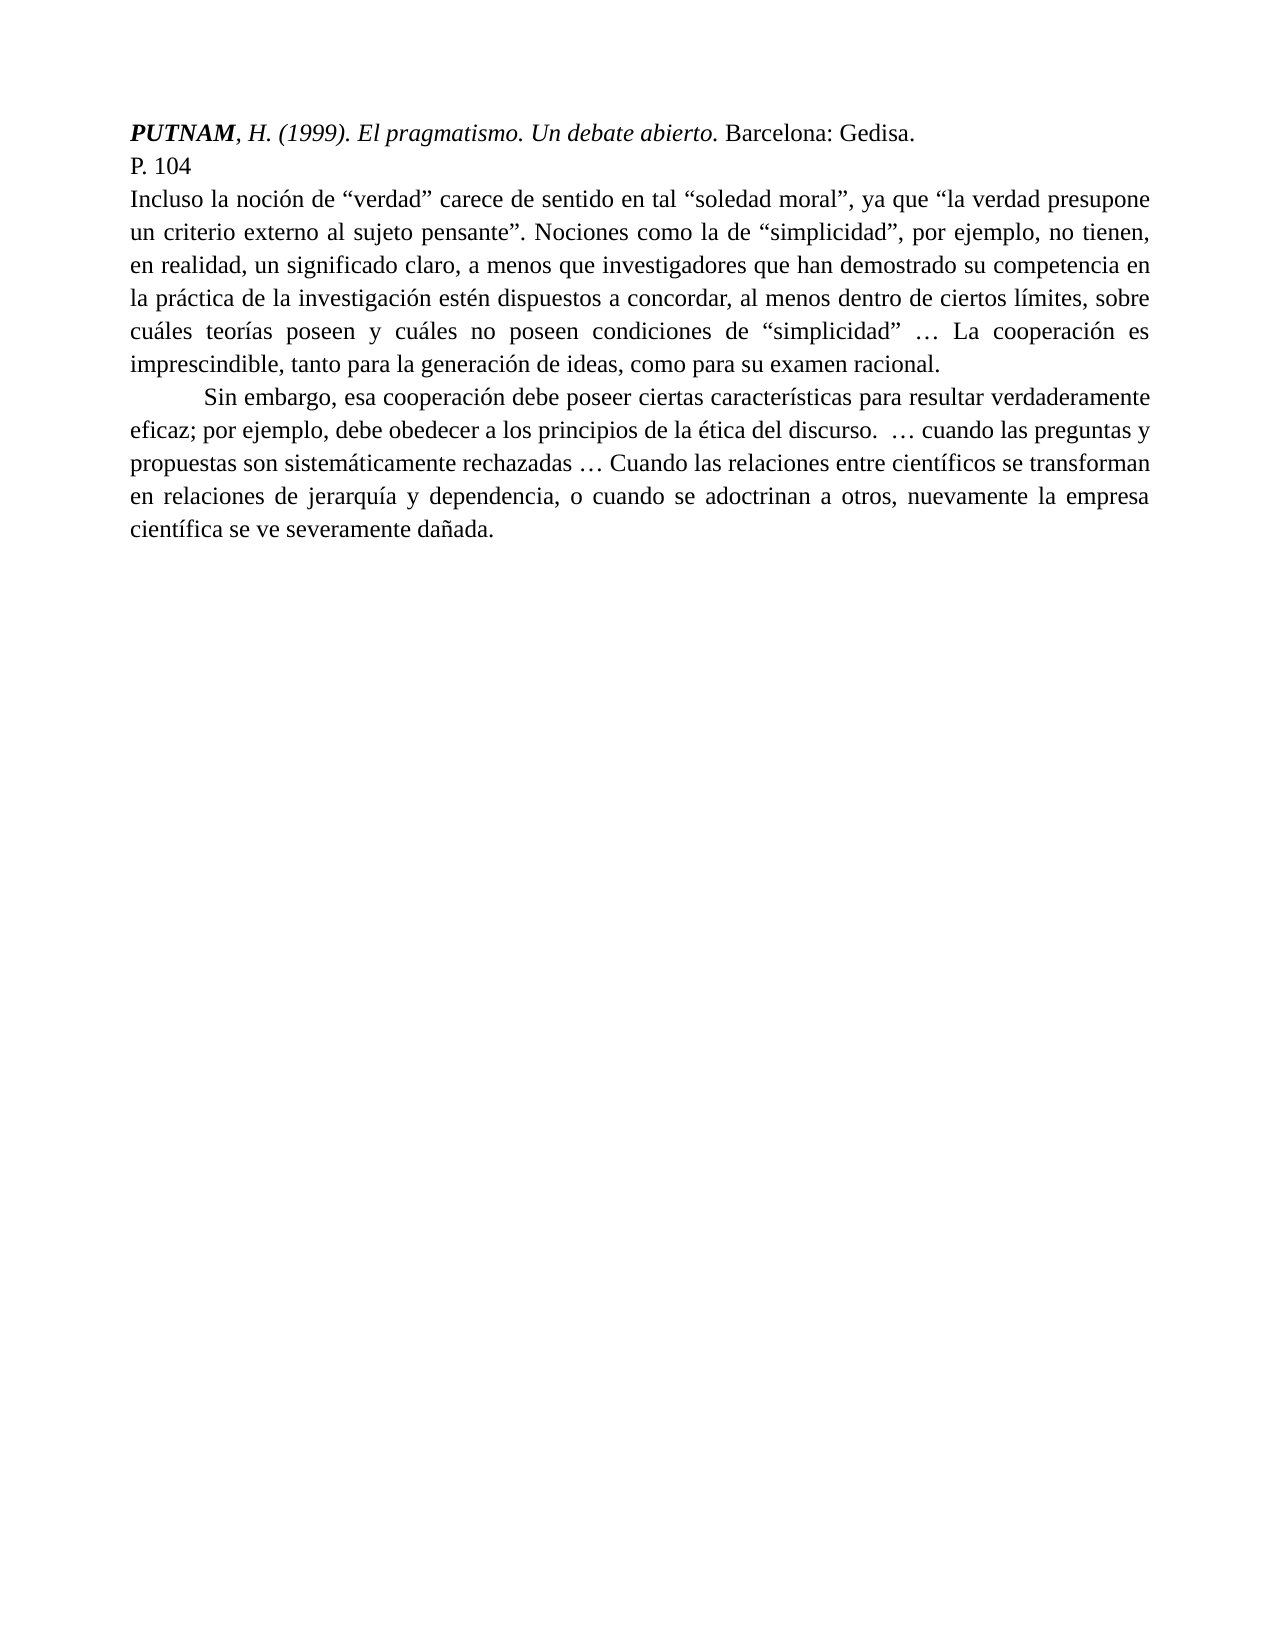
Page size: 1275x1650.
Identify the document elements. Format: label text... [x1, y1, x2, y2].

text P. 104 [130, 151, 1151, 180]
text Incluso la noción de “verdad” carece de sentido en tal “soledad moral”, ya que “la verdad presupone un criterio externo al sujeto pensante”. Nociones como la de “simplicidad”, por ejemplo, no tienen, en realidad, un significado claro, a menos que investigadores que han demostrado su competencia en la práctica de la investigación estén dispuestos a concordar, al menos dentro de ciertos límites, sobre cuáles teorías poseen y cuáles no poseen condiciones de “simplicidad” … La cooperación es imprescindible, tanto para la generación de ideas, como para su examen racional. [130, 184, 1151, 378]
text PUTNAM, H. (1999). El pragmatismo. Un debate abierto. Barcelona: Gedisa. [130, 118, 1151, 147]
text Sin embargo, esa cooperación debe poseer ciertas características para resultar verdaderamente eficaz; por ejemplo, debe obedecer a los principios de la ética del discurso. … cuando las preguntas y propuestas son sistemáticamente rechazadas … Cuando las relaciones entre científicos se transforman en relaciones de jerarquía y dependencia, o cuando se adoctrinan a otros, nuevamente la empresa científica se ve severamente dañada. [130, 382, 1151, 543]
